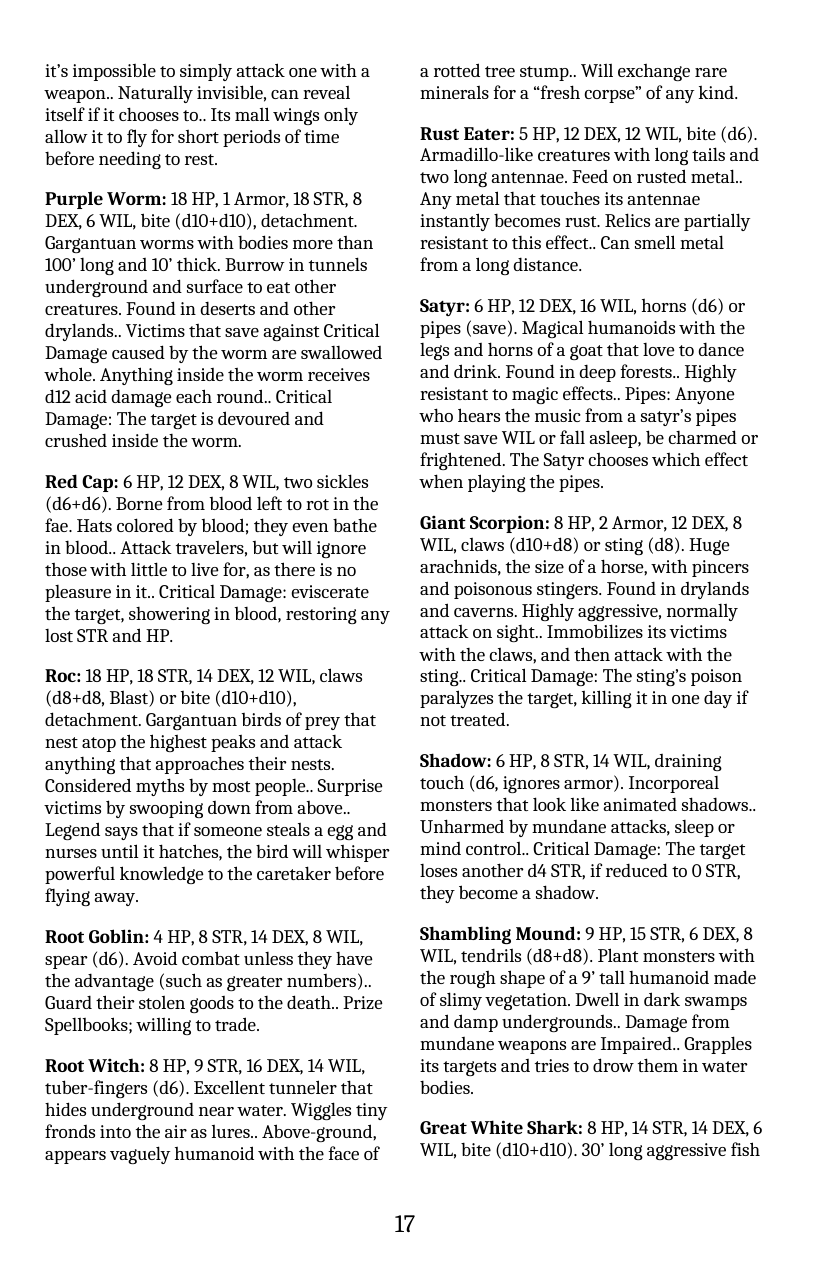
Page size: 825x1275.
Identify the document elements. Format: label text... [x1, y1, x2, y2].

text Purple Worm: 18 HP, 1 Armor, 18 STR, 8 DEX, 6 WIL, bite (d10+d10), detachment. Gargantuan worms with bodies more than 100’ long and 10’ thick. Burrow in tunnels underground and surface to eat other creatures. Found in deserts and other drylands.. Victims that save against Critical Damage caused by the worm are swallowed whole. Anything inside the worm receives d12 acid damage each round.. Critical Damage: The target is devoured and crushed inside the worm. [45, 189, 390, 452]
text it’s impossible to simply attack one with a weapon.. Naturally invisible, can reveal itself if it chooses to.. Its mall wings only allow it to fly for short periods of time before needing to rest. [45, 60, 390, 170]
text Roc: 18 HP, 18 STR, 14 DEX, 12 WIL, claws (d8+d8, Blast) or bite (d10+d10), detachment. Gargantuan birds of prey that nest atop the highest peaks and attack anything that approaches their nests. Considered myths by most people.. Surprise victims by swooping down from above.. Legend says that if someone steals a egg and nurses until it hatches, the bird will whisper powerful knowledge to the caretaker before flying away. [45, 666, 390, 907]
text Giant Scorpion: 8 HP, 2 Armor, 12 DEX, 8 WIL, claws (d10+d8) or sting (d8). Huge arachnids, the size of a horse, with pincers and poisonous stingers. Found in drylands and caverns. Highly aggressive, normally attack on sight.. Immobilizes its victims with the claws, and then attack with the sting.. Critical Damage: The sting’s poison paralyzes the target, killing it in one day if not treated. [420, 512, 765, 732]
text Rust Eater: 5 HP, 12 DEX, 12 WIL, bite (d6). Armadillo-like creatures with long tails and two long antennae. Feed on rusted metal.. Any metal that touches its antennae instantly becomes rust. Relics are partially resistant to this effect.. Can smell metal from a long distance. [420, 123, 765, 277]
text Root Goblin: 4 HP, 8 STR, 14 DEX, 8 WIL, spear (d6). Avoid combat unless they have the advantage (such as greater numbers).. Guard their stolen goods to the death.. Prize Spellbooks; willing to trade. [45, 926, 390, 1036]
text Root Witch: 8 HP, 9 STR, 16 DEX, 14 WIL, tuber-fingers (d6). Excellent tunneler that hides underground near water. Wiggles tiny fronds into the air as lures.. Above-ground, appears vaguely humanoid with the face of [45, 1055, 390, 1165]
text Shadow: 6 HP, 8 STR, 14 WIL, draining touch (d6, ignores armor). Incorporeal monsters that look like animated shadows.. Unharmed by mundane attacks, sleep or mind control.. Critical Damage: The target loses another d4 STR, if reduced to 0 STR, they become a shadow. [420, 750, 765, 904]
text Red Cap: 6 HP, 12 DEX, 8 WIL, two sickles (d6+d6). Borne from blood left to rot in the fae. Hats colored by blood; they even bathe in blood.. Attack travelers, but will ignore those with little to live for, as there is no pleasure in it.. Critical Damage: eviscerate the target, showering in blood, restoring any lost STR and HP. [45, 471, 390, 647]
text Great White Shark: 8 HP, 14 STR, 14 DEX, 6 WIL, bite (d10+d10). 30’ long aggressive fish [420, 1118, 765, 1162]
text Satyr: 6 HP, 12 DEX, 16 WIL, horns (d6) or pipes (save). Magical humanoids with the legs and horns of a goat that love to dance and drink. Found in deep forests.. Highly resistant to magic effects.. Pipes: Anyone who hears the music from a satyr’s pipes must save WIL or fall asleep, be charmed or frightened. The Satyr chooses which effect when playing the pipes. [420, 295, 765, 493]
text Shambling Mound: 9 HP, 15 STR, 6 DEX, 8 WIL, tendrils (d8+d8). Plant monsters with the rough shape of a 9’ tall humanoid made of slimy vegetation. Dwell in dark swamps and damp undergrounds.. Damage from mundane weapons are Impaired.. Grapples its targets and tries to drow them in water bodies. [420, 923, 765, 1099]
text a rotted tree stump.. Will exchange rare minerals for a “fresh corpse” of any kind. [420, 60, 765, 104]
